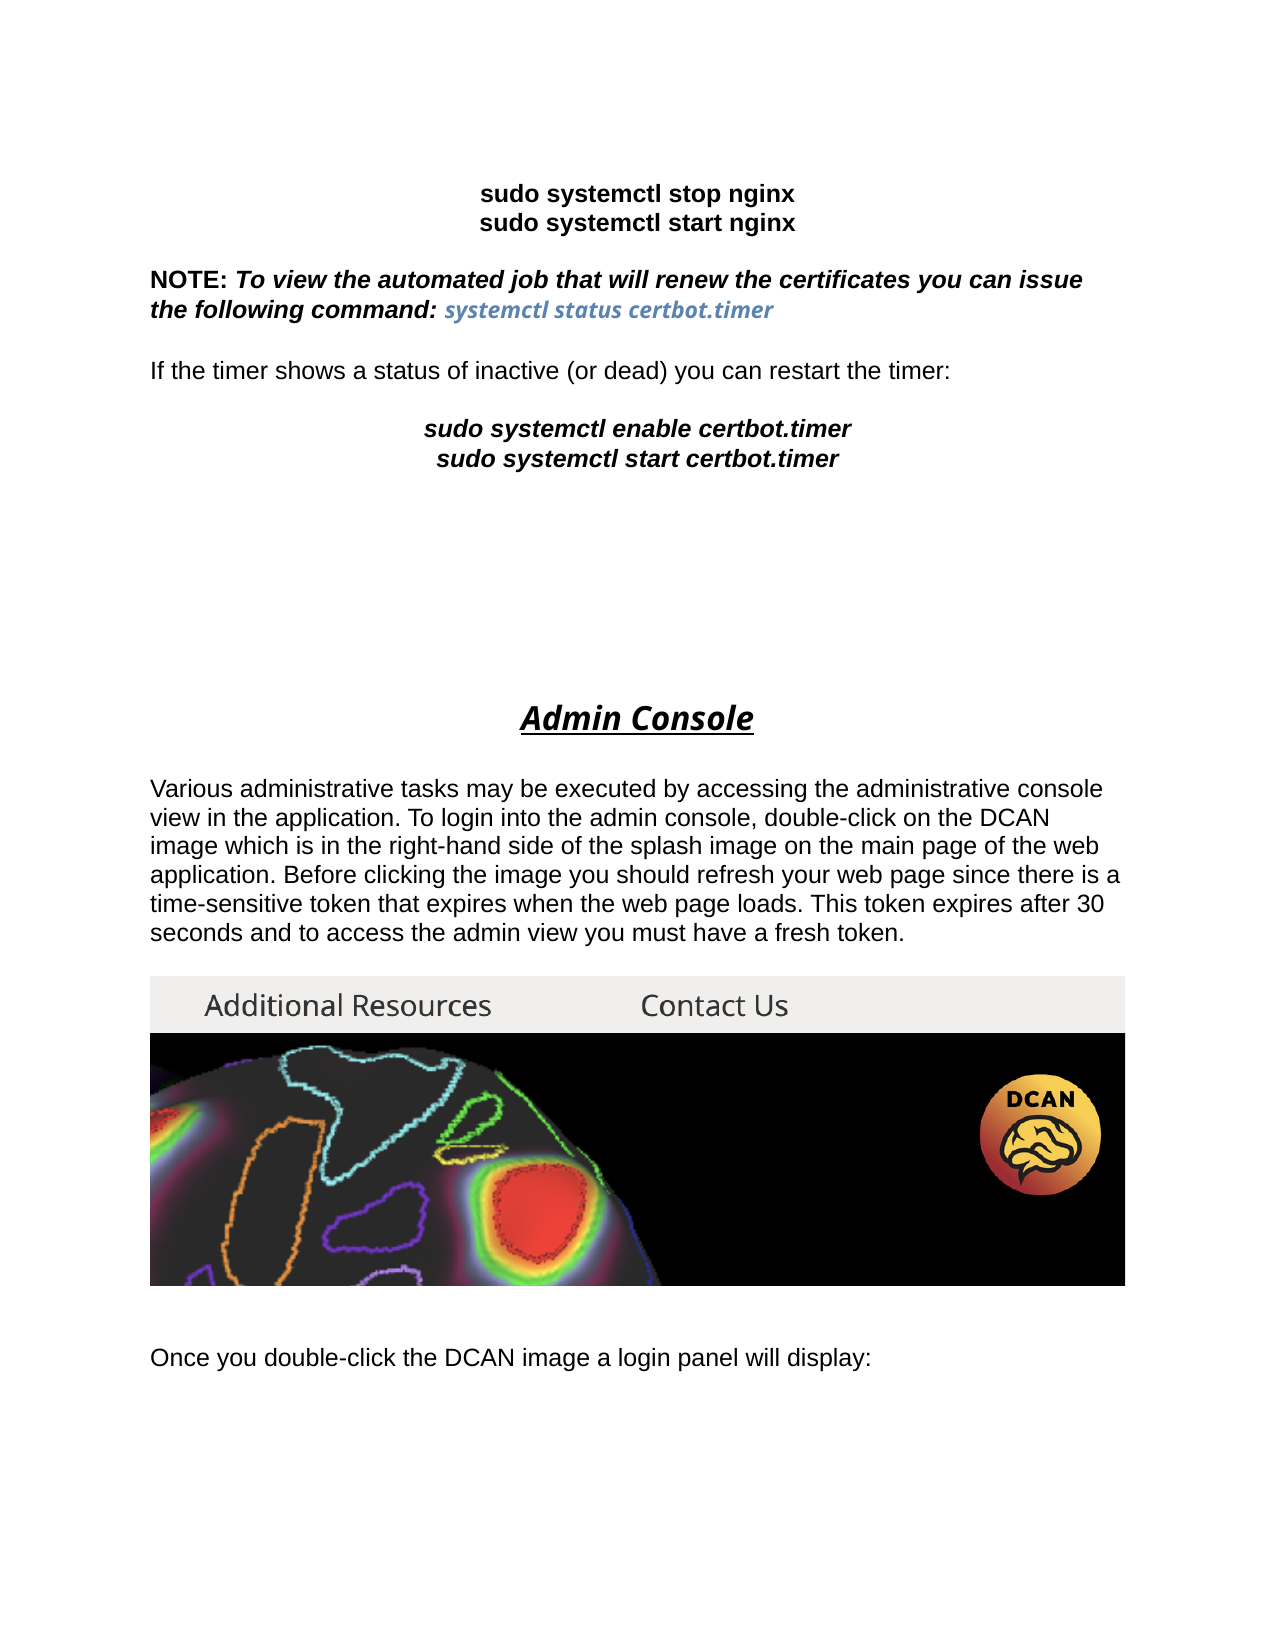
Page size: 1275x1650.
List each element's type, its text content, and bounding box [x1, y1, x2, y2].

text NOTE: To view the automated job that will renew the certificates you can issue the following command: systemctl status certbot.timer [150, 265, 1125, 325]
text sudo systemctl start certbot.timer [150, 442, 1125, 474]
text sudo systemctl start nginx [150, 207, 1125, 236]
text Various administrative tasks may be executed by accessing the administrative console view in the application. To login into the admin console, double-click on the DCAN image which is in the right-hand side of the splash image on the main page of the web application. Before clicking the image you should refresh your web page since there is a time-sensitive token that expires when the web page loads. This token expires after 30 seconds and to access the admin view you must have a fresh token. [150, 774, 1125, 946]
text Once you double-click the DCAN image a login panel will display: [150, 1343, 1125, 1372]
text sudo systemctl stop nginx [150, 179, 1125, 207]
picture [150, 975, 1125, 1286]
text sudo systemctl enable certbot.timer [150, 414, 1125, 442]
text Admin Console [150, 694, 1125, 740]
text If the timer shows a status of inactive (or dead) you can restart the timer: [150, 356, 1125, 385]
